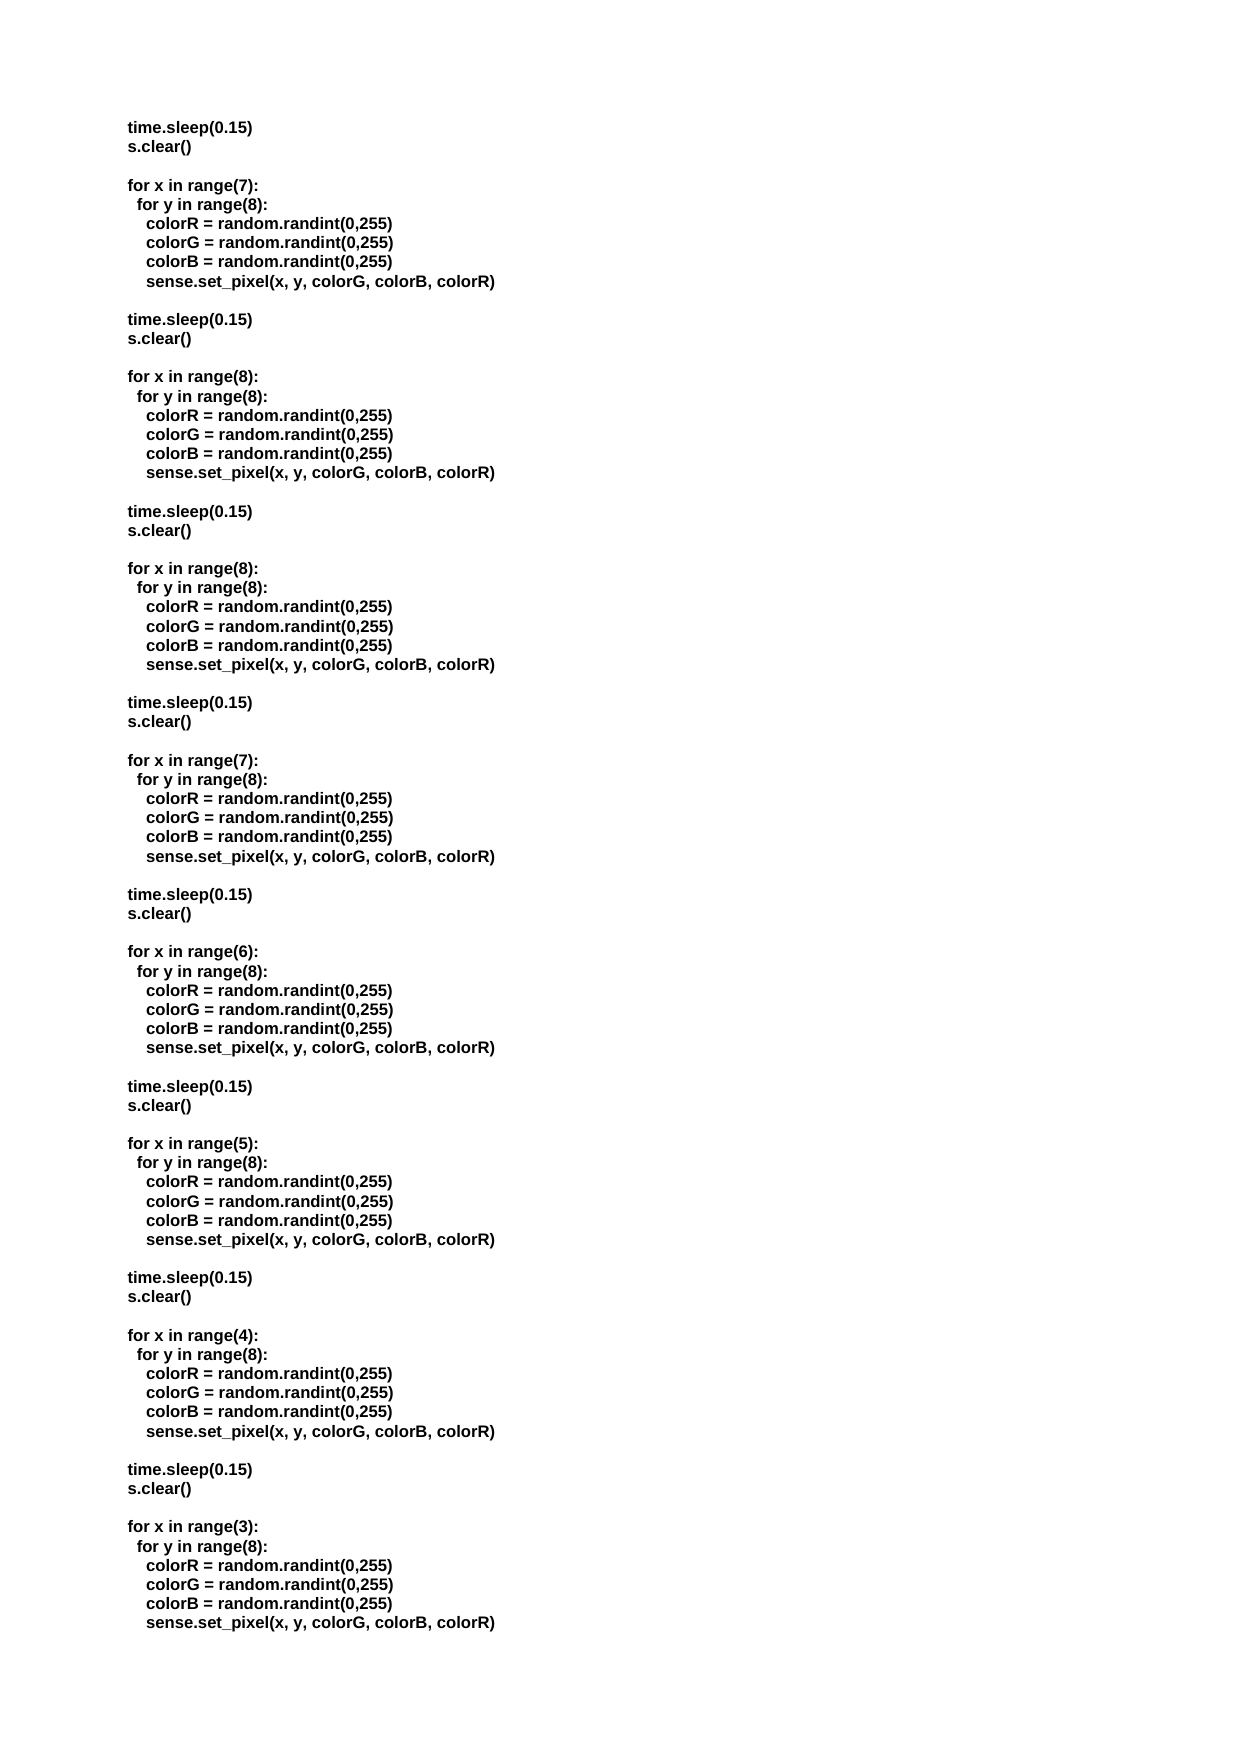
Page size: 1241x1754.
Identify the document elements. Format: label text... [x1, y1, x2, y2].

text for y in range(8): [118, 1536, 1122, 1556]
text for x in range(5): [118, 1134, 1122, 1153]
text colorB = random.randint(0,255) [118, 1019, 1122, 1038]
text colorB = random.randint(0,255) [118, 444, 1122, 463]
text time.sleep(0.15) [118, 501, 1122, 521]
text for y in range(8): [118, 1345, 1122, 1364]
text sense.set_pixel(x, y, colorG, colorB, colorR) [118, 271, 1122, 291]
text for y in range(8): [118, 195, 1122, 214]
text s.clear() [118, 521, 1122, 540]
text colorR = random.randint(0,255) [118, 214, 1122, 233]
text sense.set_pixel(x, y, colorG, colorB, colorR) [118, 1038, 1122, 1057]
text time.sleep(0.15) [118, 885, 1122, 904]
text for y in range(8): [118, 578, 1122, 597]
text for x in range(6): [118, 942, 1122, 961]
text colorG = random.randint(0,255) [118, 808, 1122, 827]
text for x in range(7): [118, 751, 1122, 770]
text for x in range(3): [118, 1517, 1122, 1536]
text s.clear() [118, 904, 1122, 923]
text sense.set_pixel(x, y, colorG, colorB, colorR) [118, 846, 1122, 866]
text colorB = random.randint(0,255) [118, 252, 1122, 271]
text s.clear() [118, 1479, 1122, 1498]
text colorG = random.randint(0,255) [118, 1575, 1122, 1594]
text time.sleep(0.15) [118, 310, 1122, 329]
text sense.set_pixel(x, y, colorG, colorB, colorR) [118, 1230, 1122, 1249]
text colorB = random.randint(0,255) [118, 636, 1122, 655]
text time.sleep(0.15) [118, 1268, 1122, 1287]
text colorB = random.randint(0,255) [118, 1402, 1122, 1421]
text for y in range(8): [118, 961, 1122, 981]
text time.sleep(0.15) [118, 693, 1122, 712]
text s.clear() [118, 329, 1122, 348]
text colorG = random.randint(0,255) [118, 1191, 1122, 1211]
text s.clear() [118, 137, 1122, 156]
text for y in range(8): [118, 1153, 1122, 1172]
text colorB = random.randint(0,255) [118, 1594, 1122, 1613]
text colorR = random.randint(0,255) [118, 1556, 1122, 1575]
text time.sleep(0.15) [118, 1076, 1122, 1096]
text time.sleep(0.15) [118, 118, 1122, 137]
text colorG = random.randint(0,255) [118, 425, 1122, 444]
text time.sleep(0.15) [118, 1460, 1122, 1479]
text for y in range(8): [118, 386, 1122, 406]
text colorR = random.randint(0,255) [118, 789, 1122, 808]
text sense.set_pixel(x, y, colorG, colorB, colorR) [118, 1613, 1122, 1632]
text colorB = random.randint(0,255) [118, 1211, 1122, 1230]
text colorB = random.randint(0,255) [118, 827, 1122, 846]
text colorG = random.randint(0,255) [118, 1000, 1122, 1019]
text sense.set_pixel(x, y, colorG, colorB, colorR) [118, 463, 1122, 482]
text sense.set_pixel(x, y, colorG, colorB, colorR) [118, 655, 1122, 674]
text colorG = random.randint(0,255) [118, 1383, 1122, 1402]
text s.clear() [118, 1287, 1122, 1306]
text for y in range(8): [118, 770, 1122, 789]
text colorR = random.randint(0,255) [118, 1364, 1122, 1383]
text for x in range(8): [118, 559, 1122, 578]
text colorR = random.randint(0,255) [118, 597, 1122, 616]
text colorG = random.randint(0,255) [118, 233, 1122, 252]
text for x in range(8): [118, 367, 1122, 386]
text for x in range(4): [118, 1326, 1122, 1345]
text sense.set_pixel(x, y, colorG, colorB, colorR) [118, 1421, 1122, 1441]
text colorG = random.randint(0,255) [118, 616, 1122, 636]
text s.clear() [118, 712, 1122, 731]
text colorR = random.randint(0,255) [118, 406, 1122, 425]
text colorR = random.randint(0,255) [118, 981, 1122, 1000]
text colorR = random.randint(0,255) [118, 1172, 1122, 1191]
text s.clear() [118, 1096, 1122, 1115]
text for x in range(7): [118, 176, 1122, 195]
